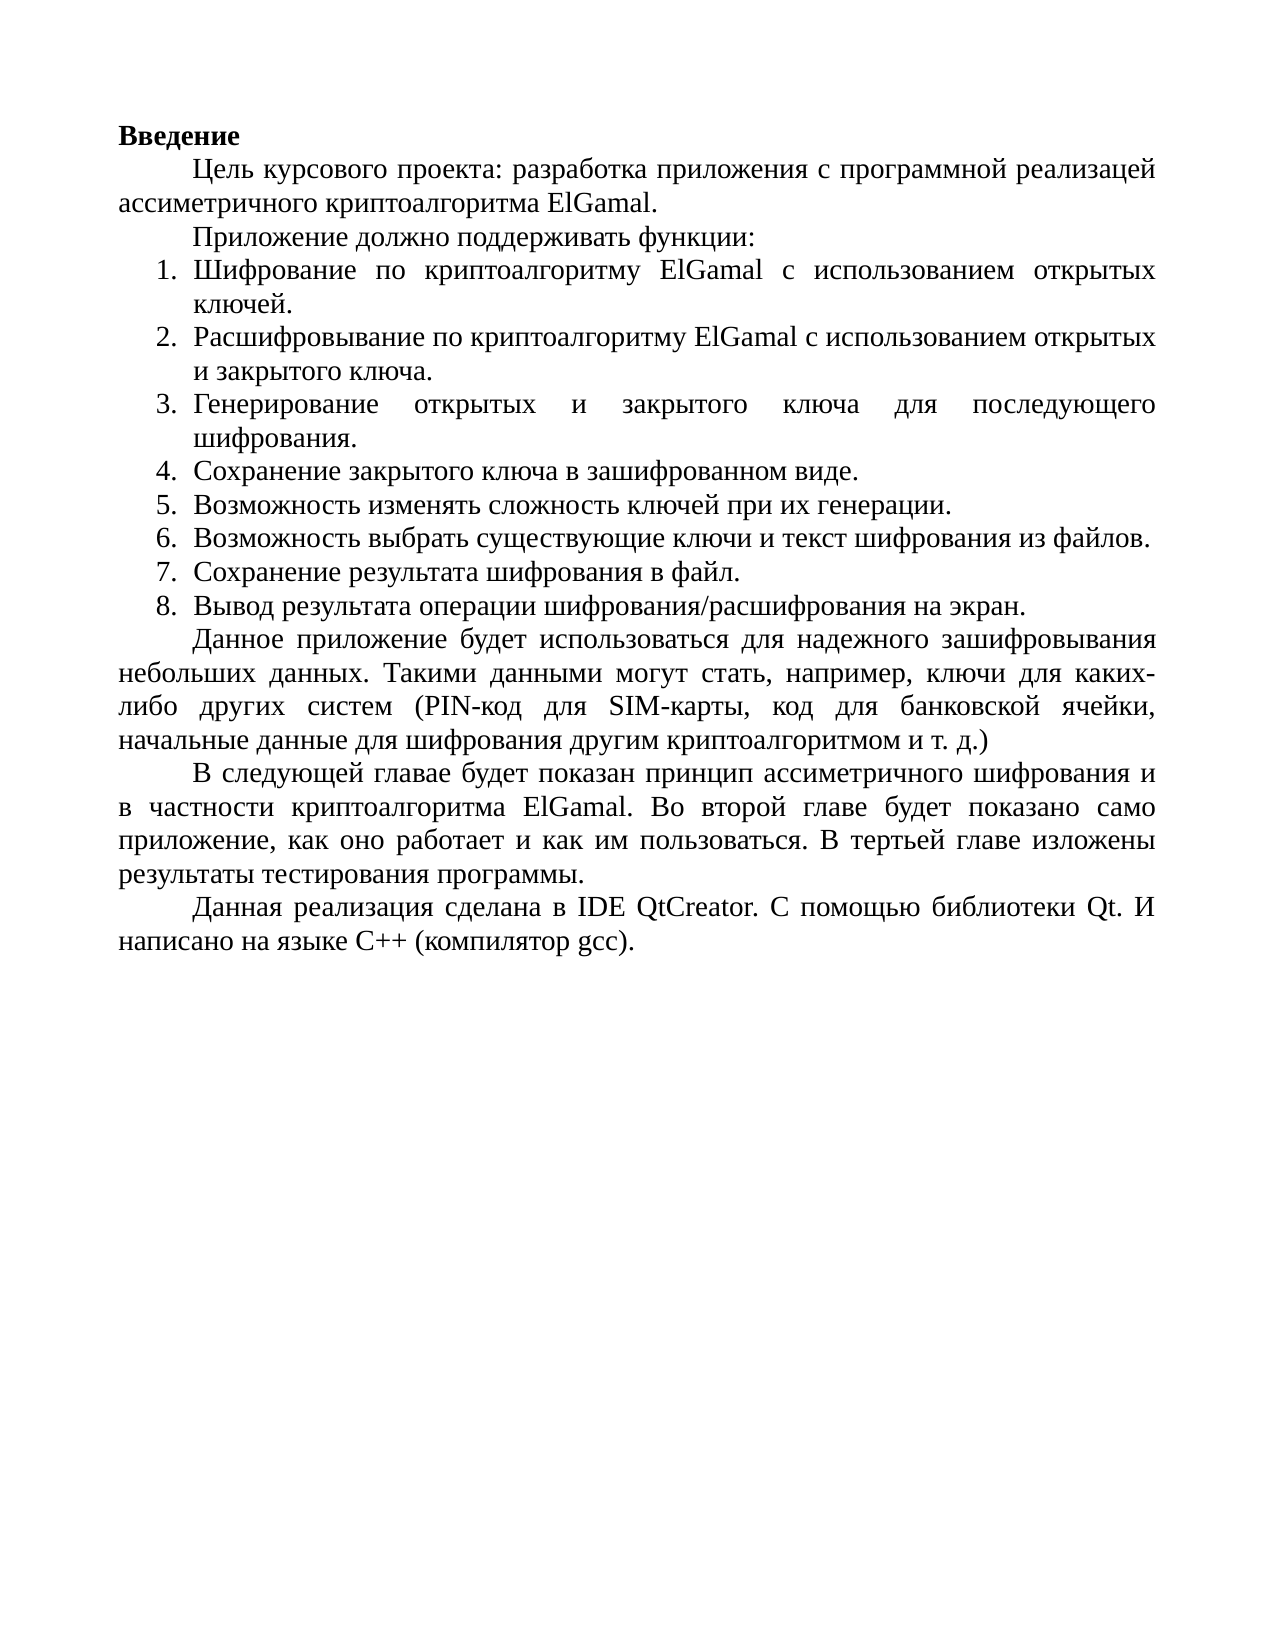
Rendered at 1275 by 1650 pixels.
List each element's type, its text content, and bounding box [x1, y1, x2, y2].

text Введение [118, 118, 1157, 152]
list Сохранение результата шифрования в файл. [156, 554, 1157, 588]
list Сохранение закрытого ключа в зашифрованном виде. [156, 453, 1157, 487]
list Вывод результата операции шифрования/расшифрования на экран. [156, 588, 1157, 621]
list Возможность выбрать существующие ключи и текст шифрования из файлов. [156, 521, 1157, 554]
text Данное приложение будет использоваться для надежного зашифровывания небольших данных. Такими данными могут стать, например, ключи для каких-либо других систем (PIN-код для SIM-карты, код для банковской ячейки, начальные данные для шифрования другим криптоалгоритмом и т. д.) [118, 621, 1157, 755]
list Расшифровывание по криптоалгоритму ElGamal с использованием открытых и закрытого ключа. [156, 319, 1157, 386]
list Возможность изменять сложность ключей при их генерации. [156, 487, 1157, 521]
list Генерирование открытых и закрытого ключа для последующего шифрования. [156, 386, 1157, 453]
text В следующей главае будет показан принцип ассиметричного шифрования и в частности криптоалгоритма ElGamal. Во второй главе будет показано само приложение, как оно работает и как им пользоваться. В тертьей главе изложены результаты тестирования программы. [118, 755, 1157, 889]
text Приложение должно поддерживать функции: [118, 219, 1157, 252]
text Цель курсового проекта: разработка приложения с программной реализацей ассиметричного криптоалгоритма ElGamal. [118, 152, 1157, 219]
list Шифрование по криптоалгоритму ElGamal с использованием открытых ключей. [156, 252, 1157, 319]
text Данная реализация сделана в IDE QtCreator. С помощью библиотеки Qt. И написано на языке C++ (компилятор gcc). [118, 889, 1157, 957]
